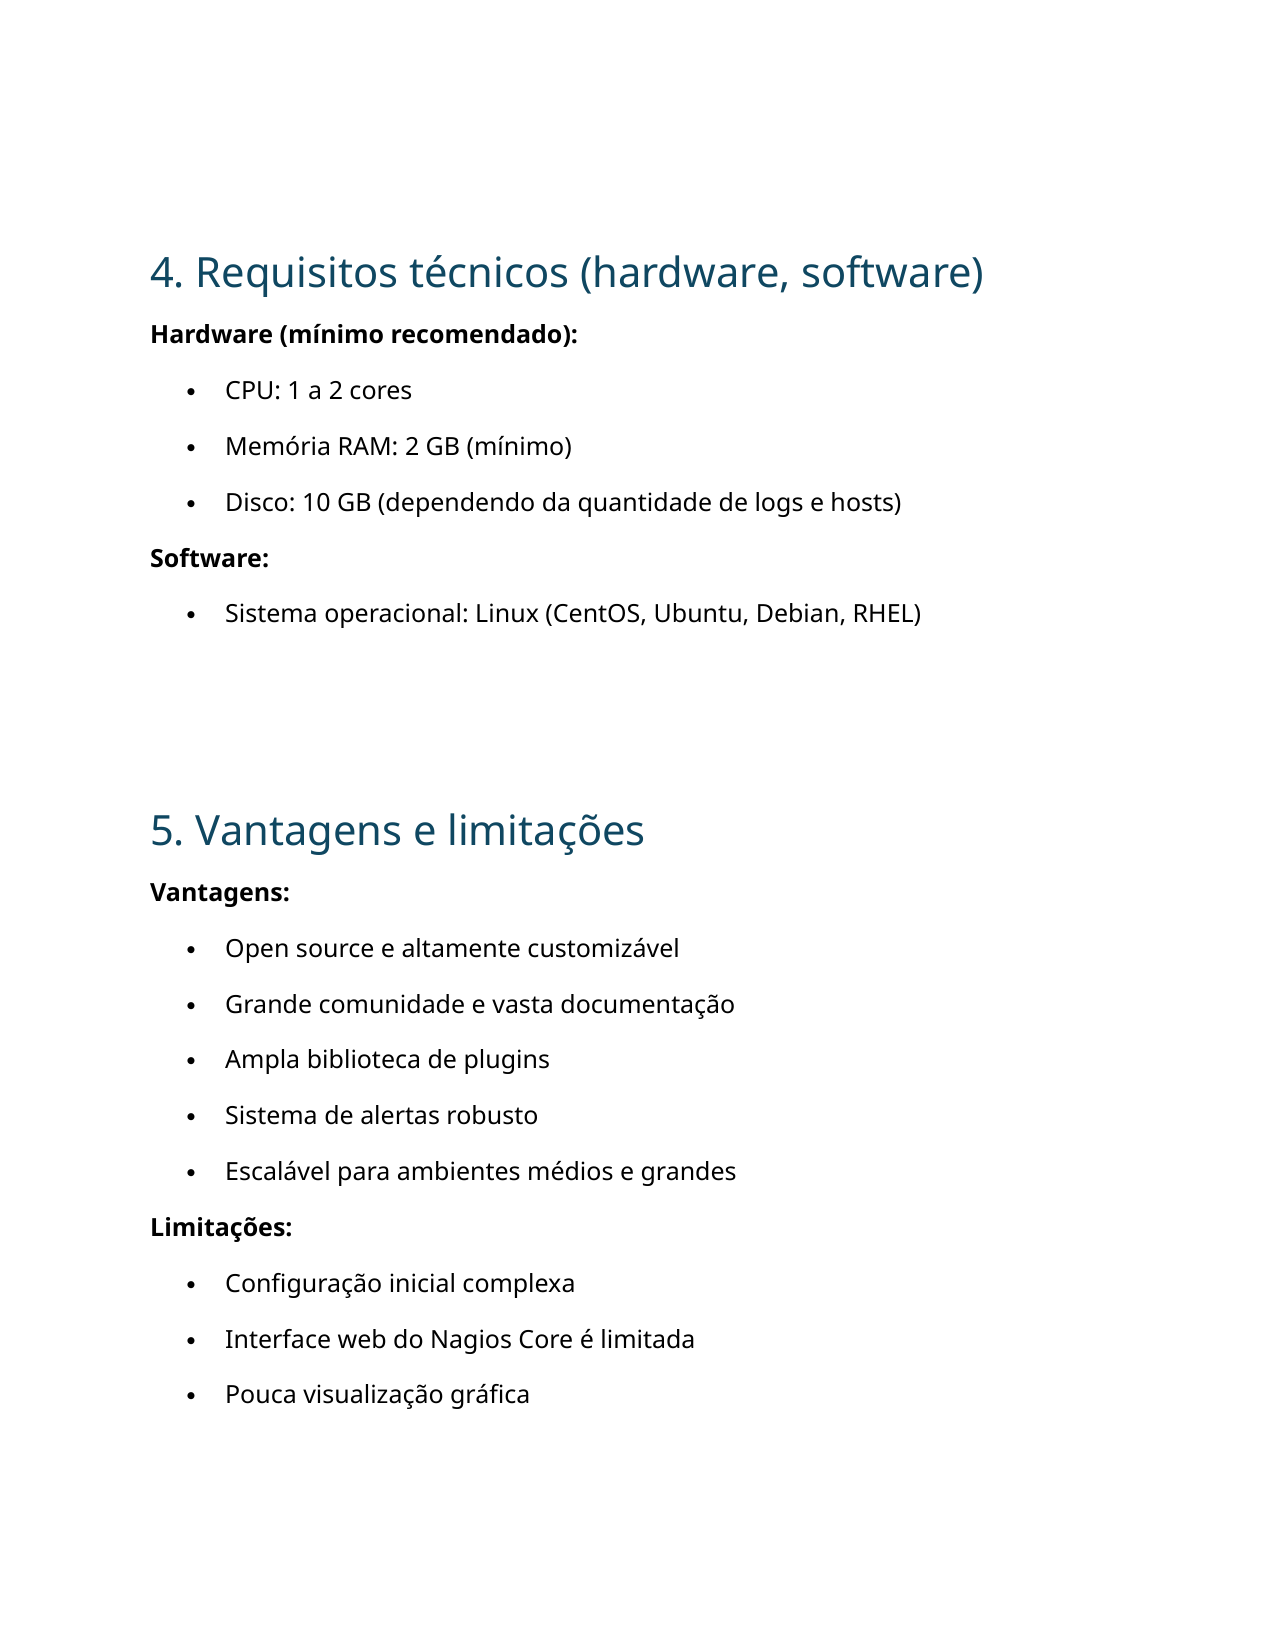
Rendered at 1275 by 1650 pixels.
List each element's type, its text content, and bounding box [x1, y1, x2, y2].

subtitle 5. Vantagens e limitações [150, 801, 1125, 858]
list Escalável para ambientes médios e grandes [187, 1154, 1125, 1188]
list Interface web do Nagios Core é limitada [187, 1321, 1125, 1355]
subtitle 4. Requisitos técnicos (hardware, software) [150, 243, 1125, 300]
list Memória RAM: 2 GB (mínimo) [187, 428, 1125, 463]
text Limitações: [150, 1209, 1125, 1244]
text Vantagens: [150, 874, 1125, 909]
list Grande comunidade e vasta documentação [187, 986, 1125, 1020]
text Software: [150, 540, 1125, 574]
list Disco: 10 GB (dependendo da quantidade de logs e hosts) [187, 484, 1125, 518]
list Open source e altamente customizável [187, 930, 1125, 964]
list Pouca visualização gráfica [187, 1377, 1125, 1411]
list Sistema de alertas robusto [187, 1098, 1125, 1132]
list Sistema operacional: Linux (CentOS, Ubuntu, Debian, RHEL) [187, 596, 1125, 630]
list CPU: 1 a 2 cores [187, 373, 1125, 407]
list Configuração inicial complexa [187, 1265, 1125, 1299]
text Hardware (mínimo recomendado): [150, 317, 1125, 351]
list Ampla biblioteca de plugins [187, 1042, 1125, 1076]
